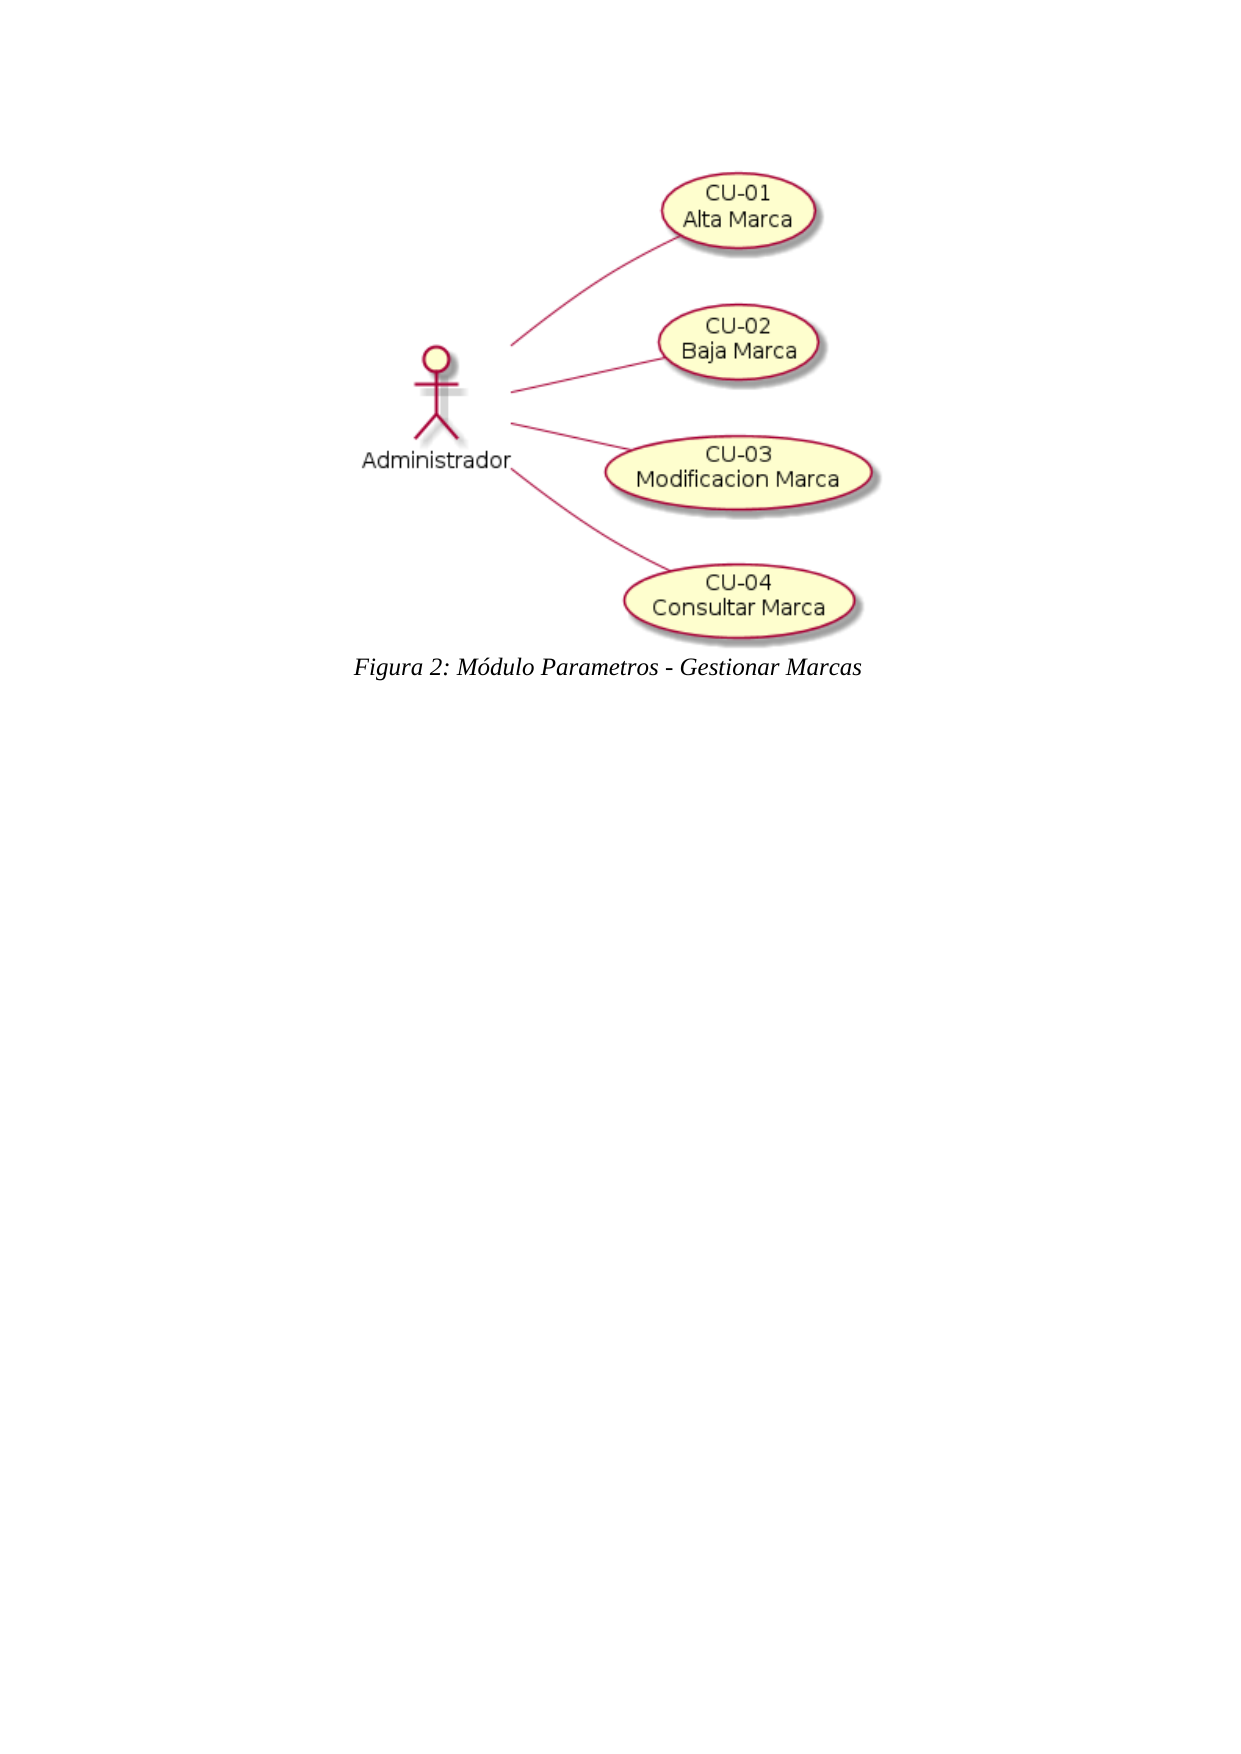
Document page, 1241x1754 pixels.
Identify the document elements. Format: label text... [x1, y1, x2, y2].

picture [353, 160, 887, 653]
text Figura 2: Módulo Parametros - Gestionar Marcas [354, 653, 887, 681]
